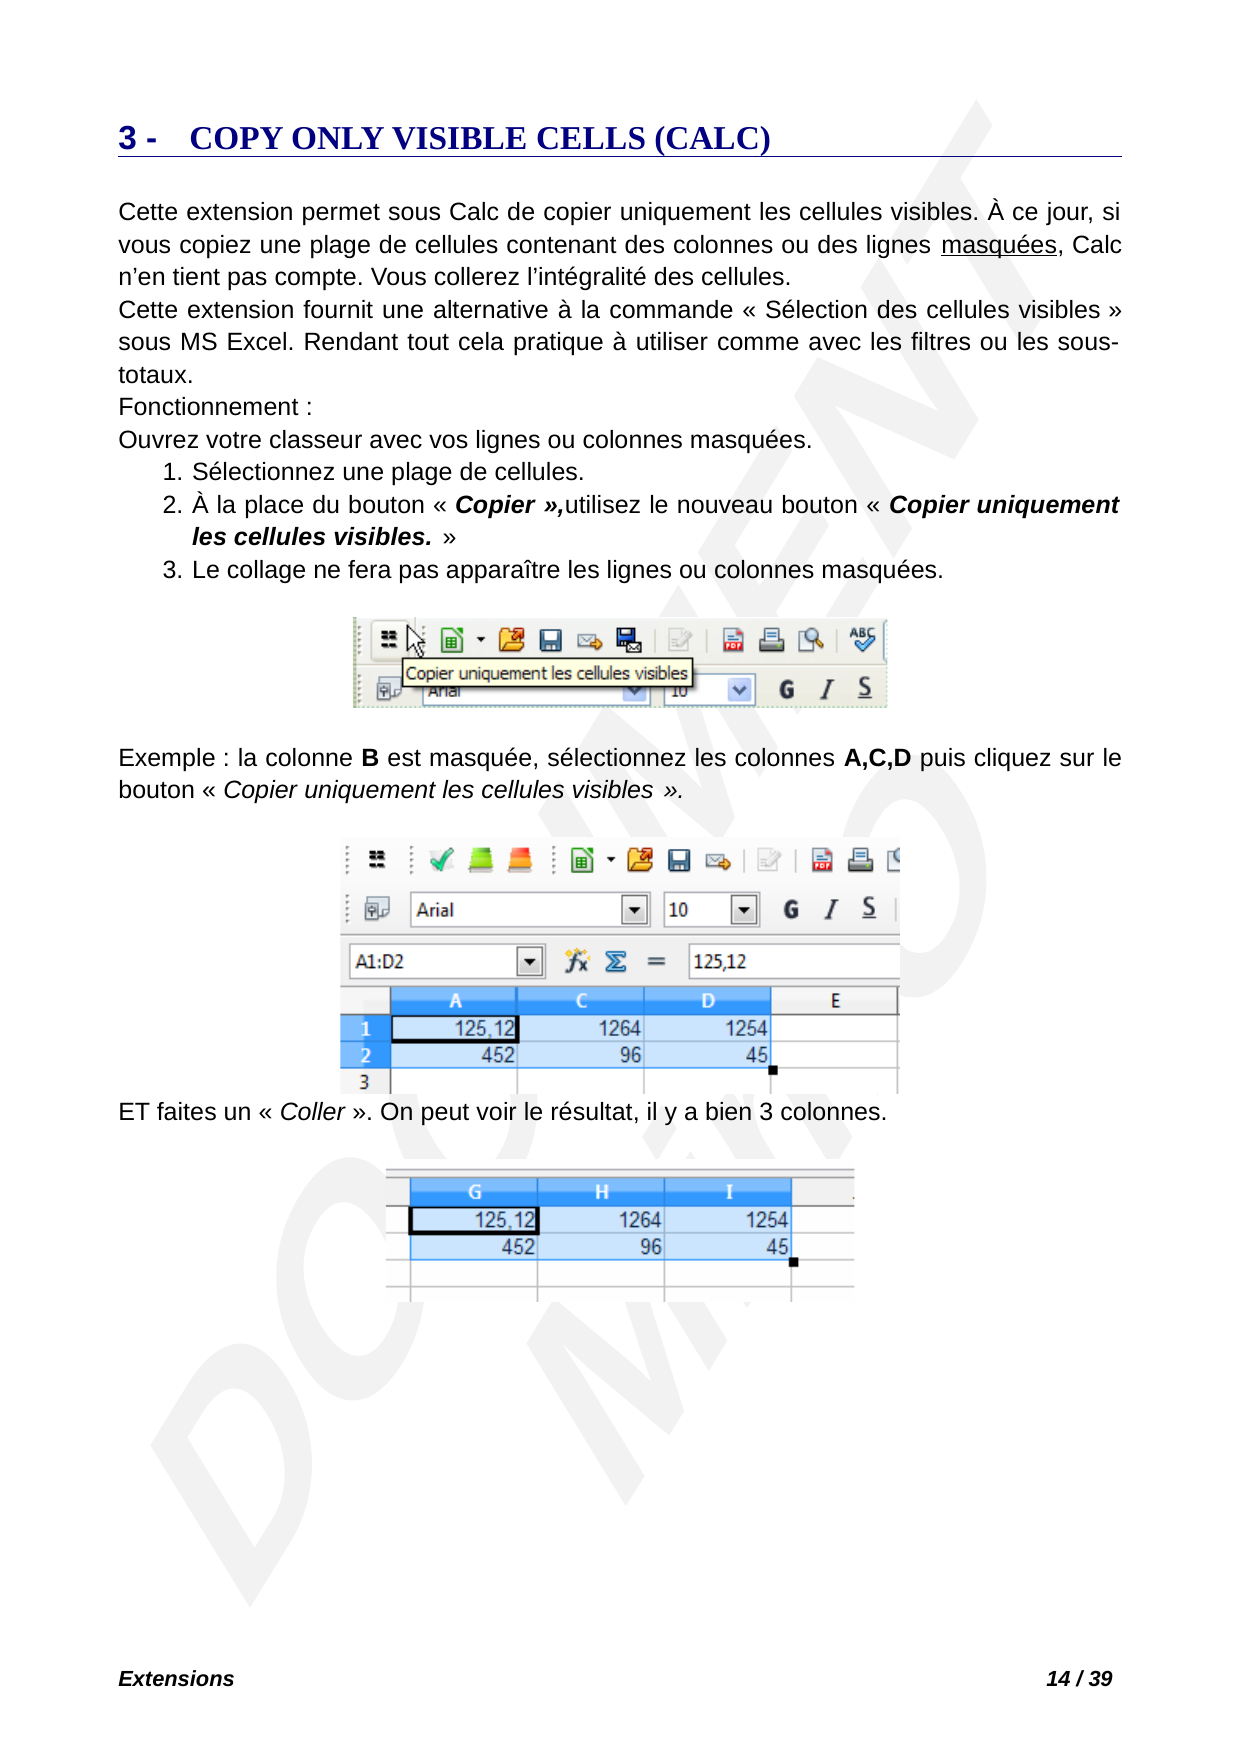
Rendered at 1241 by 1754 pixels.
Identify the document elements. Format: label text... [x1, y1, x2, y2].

picture [385, 1159, 855, 1302]
list Le collage ne fera pas apparaître les lignes ou colonnes masquées. [162, 552, 1122, 585]
list À la place du bouton « Copier »,utilisez le nouveau bouton « Copier uniquement les cellules visibles. » [162, 487, 1122, 552]
text Fonctionnement : Ouvrez votre classeur avec vos lignes ou colonnes masquées. [118, 390, 1122, 455]
text Exemple : la colonne B est masquée, sélectionnez les colonnes A,C,D puis cliquez sur le bouton « Copier uniquement les cellules visibles ». [118, 740, 1122, 805]
text ET faites un « Coller ». On peut voir le résultat, il y a bien 3 colonnes. [118, 838, 1122, 1127]
subtitle Copy Only Visible Cells (Calc) [118, 118, 1122, 156]
picture [340, 837, 900, 1094]
picture [352, 617, 888, 708]
text Cette extension fournit une alternative à la commande « Sélection des cellules visibles » sous MS Excel. Rendant tout cela pratique à utiliser comme avec les filtres ou les sous-totaux. [118, 292, 1122, 390]
text Cette extension permet sous Calc de copier uniquement les cellules visibles. À ce jour, si vous copiez une plage de cellules contenant des colonnes ou des lignes masquées, Calc n’en tient pas compte. Vous collerez l’intégralité des cellules. [118, 195, 1122, 292]
list Sélectionnez une plage de cellules. [162, 455, 1122, 487]
